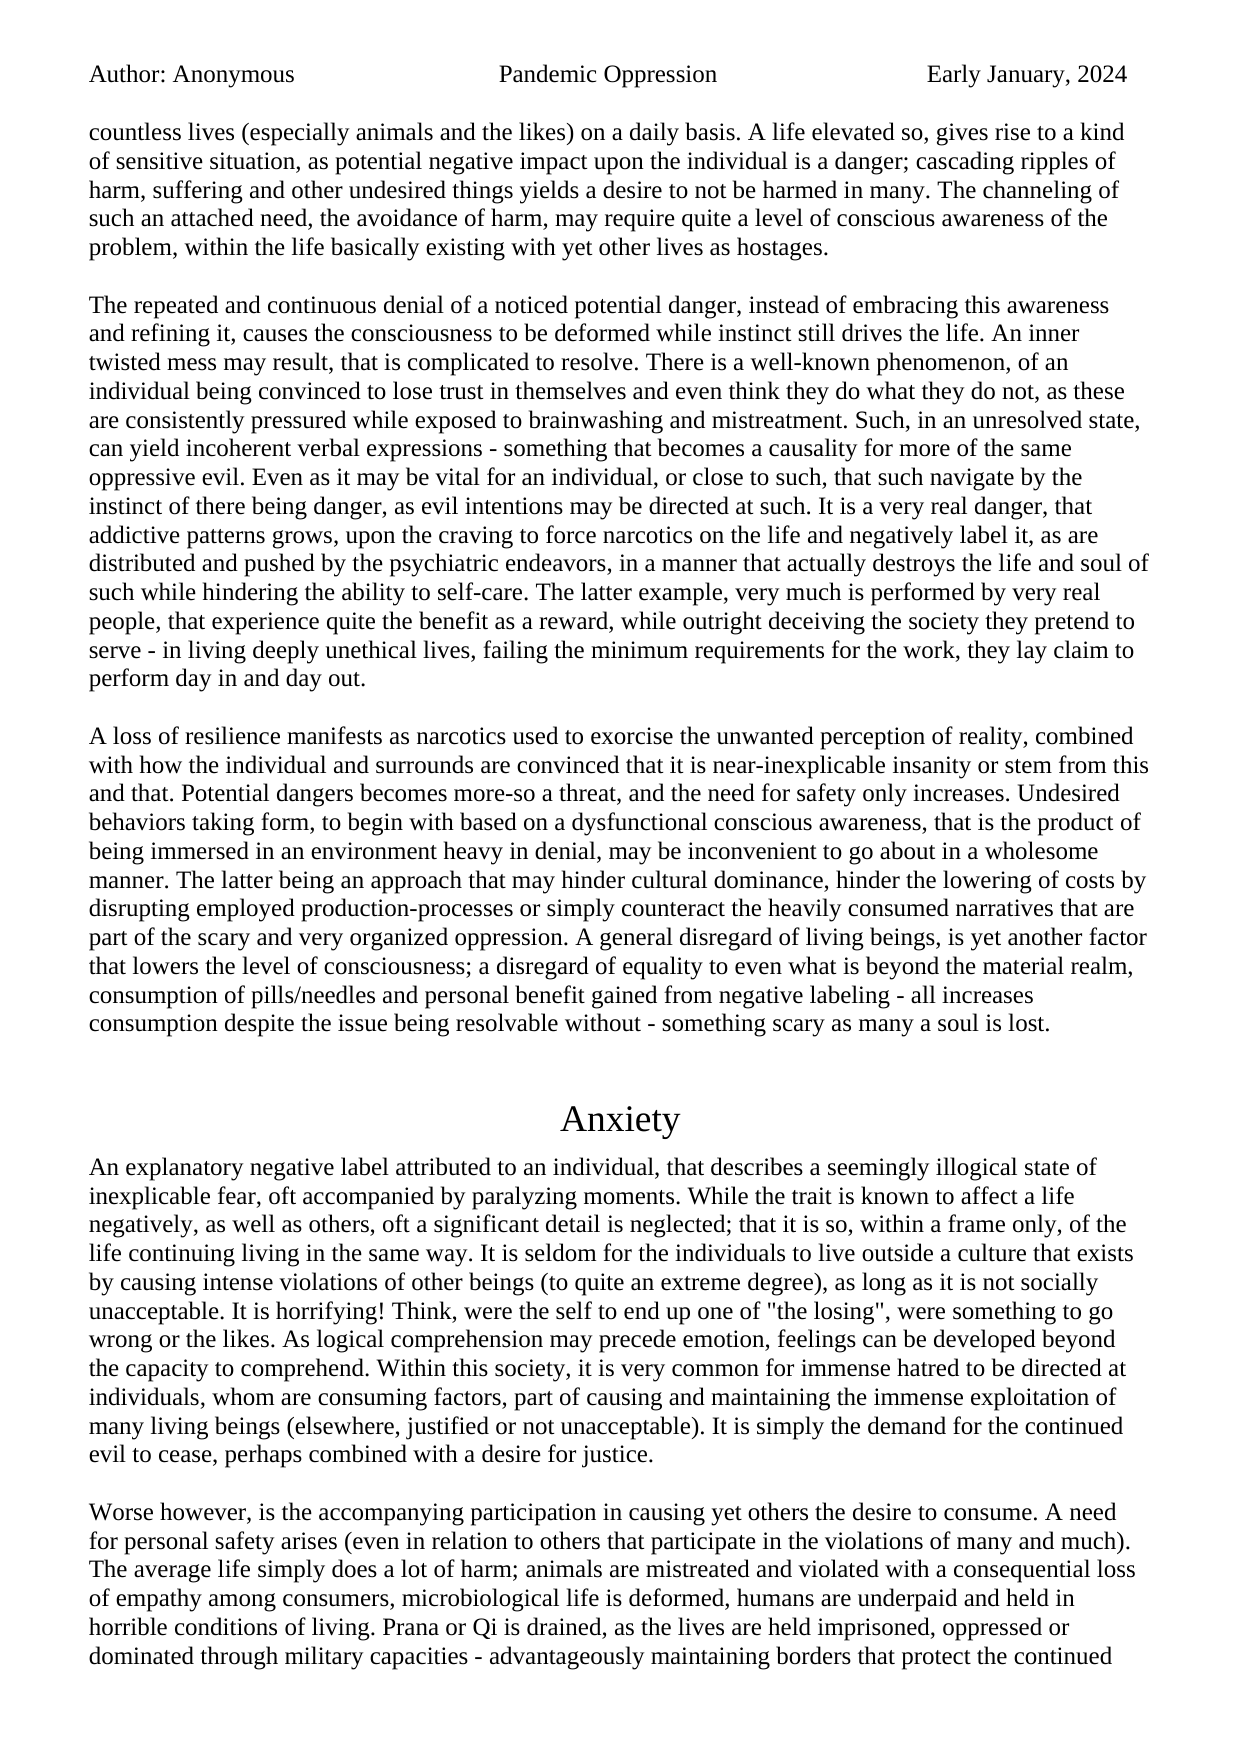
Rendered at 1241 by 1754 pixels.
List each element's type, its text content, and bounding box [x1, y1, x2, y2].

subtitle Anxiety [88, 1096, 1152, 1139]
text The repeated and continuous denial of a noticed potential danger, instead of embracing this awareness and refining it, causes the consciousness to be deformed while instinct still drives the life. An inner twisted mess may result, that is complicated to resolve. There is a well-known phenomenon, of an individual being convinced to lose trust in themselves and even think they do what they do not, as these are consistently pressured while exposed to brainwashing and mistreatment. Such, in an unresolved state, can yield incoherent verbal expressions - something that becomes a causality for more of the same oppressive evil. Even as it may be vital for an individual, or close to such, that such navigate by the instinct of there being danger, as evil intentions may be directed at such. It is a very real danger, that addictive patterns grows, upon the craving to force narcotics on the life and negatively label it, as are distributed and pushed by the psychiatric endeavors, in a manner that actually destroys the life and soul of such while hindering the ability to self-care. The latter example, very much is performed by very real people, that experience quite the benefit as a reward, while outright deceiving the society they pretend to serve - in living deeply unethical lives, failing the minimum requirements for the work, they lay claim to perform day in and day out. [88, 290, 1152, 692]
text A loss of resilience manifests as narcotics used to exorcise the unwanted perception of reality, combined with how the individual and surrounds are convinced that it is near-inexplicable insanity or stem from this and that. Potential dangers becomes more-so a threat, and the need for safety only increases. Undesired behaviors taking form, to begin with based on a dysfunctional conscious awareness, that is the product of being immersed in an environment heavy in denial, may be inconvenient to go about in a wholesome manner. The latter being an approach that may hinder cultural dominance, hinder the lowering of costs by disrupting employed production-processes or simply counteract the heavily consumed narratives that are part of the scary and very organized oppression. A general disregard of living beings, is yet another factor that lowers the level of consciousness; a disregard of equality to even what is beyond the material realm, consumption of pills/needles and personal benefit gained from negative labeling - all increases consumption despite the issue being resolvable without - something scary as many a soul is lost. [88, 721, 1152, 1037]
text An explanatory negative label attributed to an individual, that describes a seemingly illogical state of inexplicable fear, oft accompanied by paralyzing moments. While the trait is known to affect a life negatively, as well as others, oft a significant detail is neglected; that it is so, within a frame only, of the life continuing living in the same way. It is seldom for the individuals to live outside a culture that exists by causing intense violations of other beings (to quite an extreme degree), as long as it is not socially unacceptable. It is horrifying! Think, were the self to end up one of "the losing", were something to go wrong or the likes. As logical comprehension may precede emotion, feelings can be developed beyond the capacity to comprehend. Within this society, it is very common for immense hatred to be directed at individuals, whom are consuming factors, part of causing and maintaining the immense exploitation of many living beings (elsewhere, justified or not unacceptable). It is simply the demand for the continued evil to cease, perhaps combined with a desire for justice. [88, 1152, 1152, 1468]
text Worse however, is the accompanying participation in causing yet others the desire to consume. A need for personal safety arises (even in relation to others that participate in the violations of many and much). The average life simply does a lot of harm; animals are mistreated and violated with a consequential loss of empathy among consumers, microbiological life is deformed, humans are underpaid and held in horrible conditions of living. Prana or Qi is drained, as the lives are held imprisoned, oppressed or dominated through military capacities - advantageously maintaining borders that protect the continued [88, 1497, 1152, 1669]
text countless lives (especially animals and the likes) on a daily basis. A life elevated so, gives rise to a kind of sensitive situation, as potential negative impact upon the individual is a danger; cascading ripples of harm, suffering and other undesired things yields a desire to not be harmed in many. The channeling of such an attached need, the avoidance of harm, may require quite a level of conscious awareness of the problem, within the life basically existing with yet other lives as hostages. [88, 117, 1152, 261]
